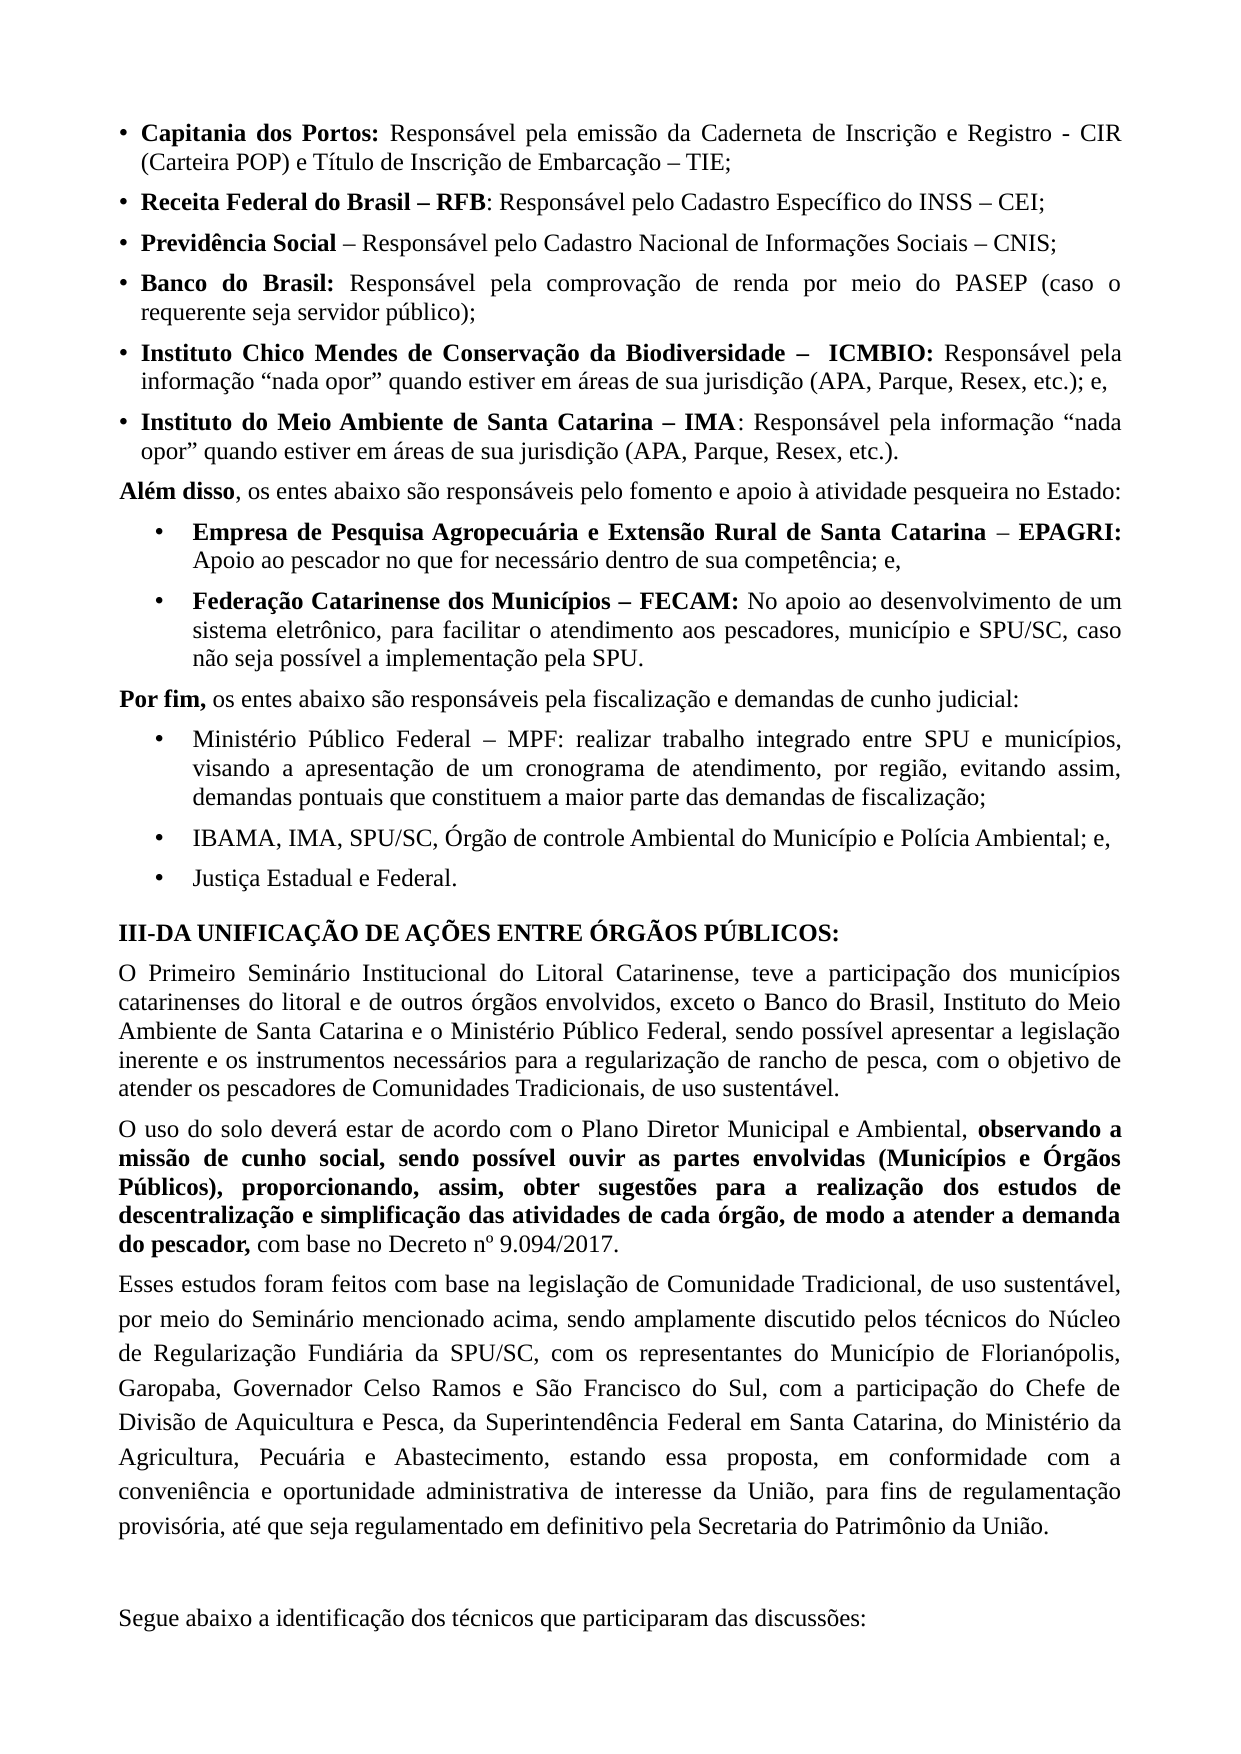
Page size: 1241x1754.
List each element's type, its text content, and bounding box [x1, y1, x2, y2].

text Esses estudos foram feitos com base na legislação de Comunidade Tradicional, de uso sustentável, por meio do Seminário mencionado acima, sendo amplamente discutido pelos técnicos do Núcleo de Regularização Fundiária da SPU/SC, com os representantes do Município de Florianópolis, Garopaba, Governador Celso Ramos e São Francisco do Sul, com a participação do Chefe de Divisão de Aquicultura e Pesca, da Superintendência Federal em Santa Catarina, do Ministério da Agricultura, Pecuária e Abastecimento, estando essa proposta, em conformidade com a conveniência e oportunidade administrativa de interesse da União, para fins de regulamentação provisória, até que seja regulamentado em definitivo pela Secretaria do Patrimônio da União. [118, 1269, 1122, 1540]
list Além disso, os entes abaixo são responsáveis pelo fomento e apoio à atividade pesqueira no Estado: [119, 476, 1122, 505]
list Banco do Brasil: Responsável pela comprovação de renda por meio do PASEP (caso o requerente seja servidor público); [119, 268, 1122, 326]
list Instituto Chico Mendes de Conservação da Biodiversidade – ICMBIO: Responsável pela informação “nada opor” quando estiver em áreas de sua jurisdição (APA, Parque, Resex, etc.); e, [119, 338, 1122, 395]
list Federação Catarinense dos Municípios – FECAM: No apoio ao desenvolvimento de um sistema eletrônico, para facilitar o atendimento aos pescadores, município e SPU/SC, caso não seja possível a implementação pela SPU. [155, 586, 1122, 672]
list Instituto do Meio Ambiente de Santa Catarina – IMA: Responsável pela informação “nada opor” quando estiver em áreas de sua jurisdição (APA, Parque, Resex, etc.). [119, 407, 1122, 464]
list Justiça Estadual e Federal. [155, 863, 1122, 892]
text O Primeiro Seminário Institucional do Litoral Catarinense, teve a participação dos municípios catarinenses do litoral e de outros órgãos envolvidos, exceto o Banco do Brasil, Instituto do Meio Ambiente de Santa Catarina e o Ministério Público Federal, sendo possível apresentar a legislação inerente e os instrumentos necessários para a regularização de rancho de pesca, com o objetivo de atender os pescadores de Comunidades Tradicionais, de uso sustentável. [118, 958, 1122, 1102]
list IBAMA, IMA, SPU/SC, Órgão de controle Ambiental do Município e Polícia Ambiental; e, [155, 823, 1122, 851]
list Ministério Público Federal – MPF: realizar trabalho integrado entre SPU e municípios, visando a apresentação de um cronograma de atendimento, por região, evitando assim, demandas pontuais que constituem a maior parte das demandas de fiscalização; [155, 724, 1122, 811]
list Receita Federal do Brasil – RFB: Responsável pelo Cadastro Específico do INSS – CEI; [119, 187, 1122, 216]
text Segue abaixo a identificação dos técnicos que participaram das discussões: [118, 1603, 1122, 1632]
list Capitania dos Portos: Responsável pela emissão da Caderneta de Inscrição e Registro - CIR (Carteira POP) e Título de Inscrição de Embarcação – TIE; [119, 118, 1122, 176]
list Empresa de Pesquisa Agropecuária e Extensão Rural de Santa Catarina – EPAGRI: Apoio ao pescador no que for necessário dentro de sua competência; e, [155, 517, 1122, 574]
list Previdência Social – Responsável pelo Cadastro Nacional de Informações Sociais – CNIS; [119, 228, 1122, 257]
text III-DA UNIFICAÇÃO DE AÇÕES ENTRE ÓRGÃOS PÚBLICOS: [118, 918, 1122, 947]
text Por fim, os entes abaixo são responsáveis pela fiscalização e demandas de cunho judicial: [119, 684, 1122, 713]
text O uso do solo deverá estar de acordo com o Plano Diretor Municipal e Ambiental, observando a missão de cunho social, sendo possível ouvir as partes envolvidas (Municípios e Órgãos Públicos), proporcionando, assim, obter sugestões para a realização dos estudos de descentralização e simplificação das atividades de cada órgão, de modo a atender a demanda do pescador, com base no Decreto nº 9.094/2017. [118, 1114, 1122, 1258]
